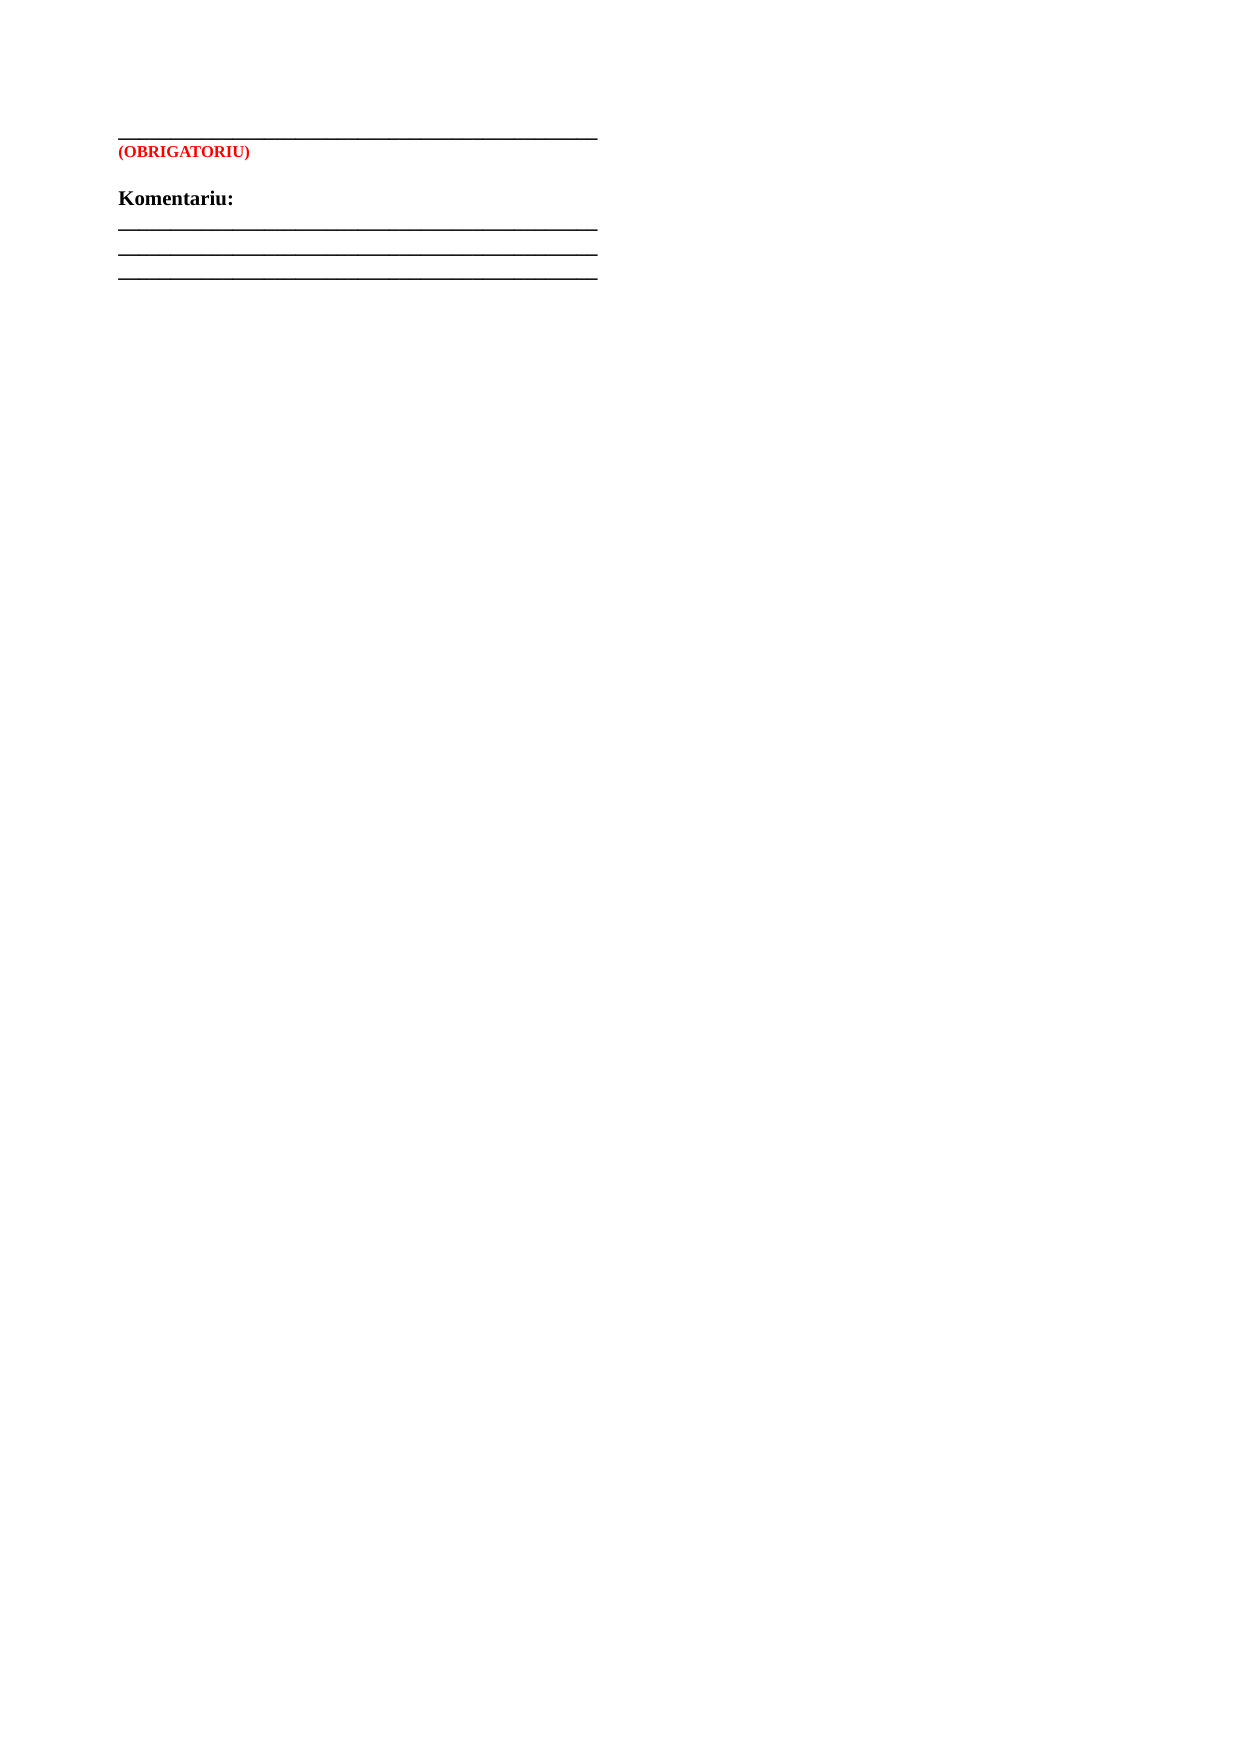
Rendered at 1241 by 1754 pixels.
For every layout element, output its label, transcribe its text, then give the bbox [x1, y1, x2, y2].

text ______________________________________________ [118, 209, 1122, 233]
text (OBRIGATORIU) [118, 142, 1122, 161]
text ______________________________________________ [118, 118, 1122, 142]
text Komentariu: [118, 185, 1122, 209]
text ______________________________________________ [118, 233, 1122, 258]
text ______________________________________________ [118, 258, 1122, 282]
